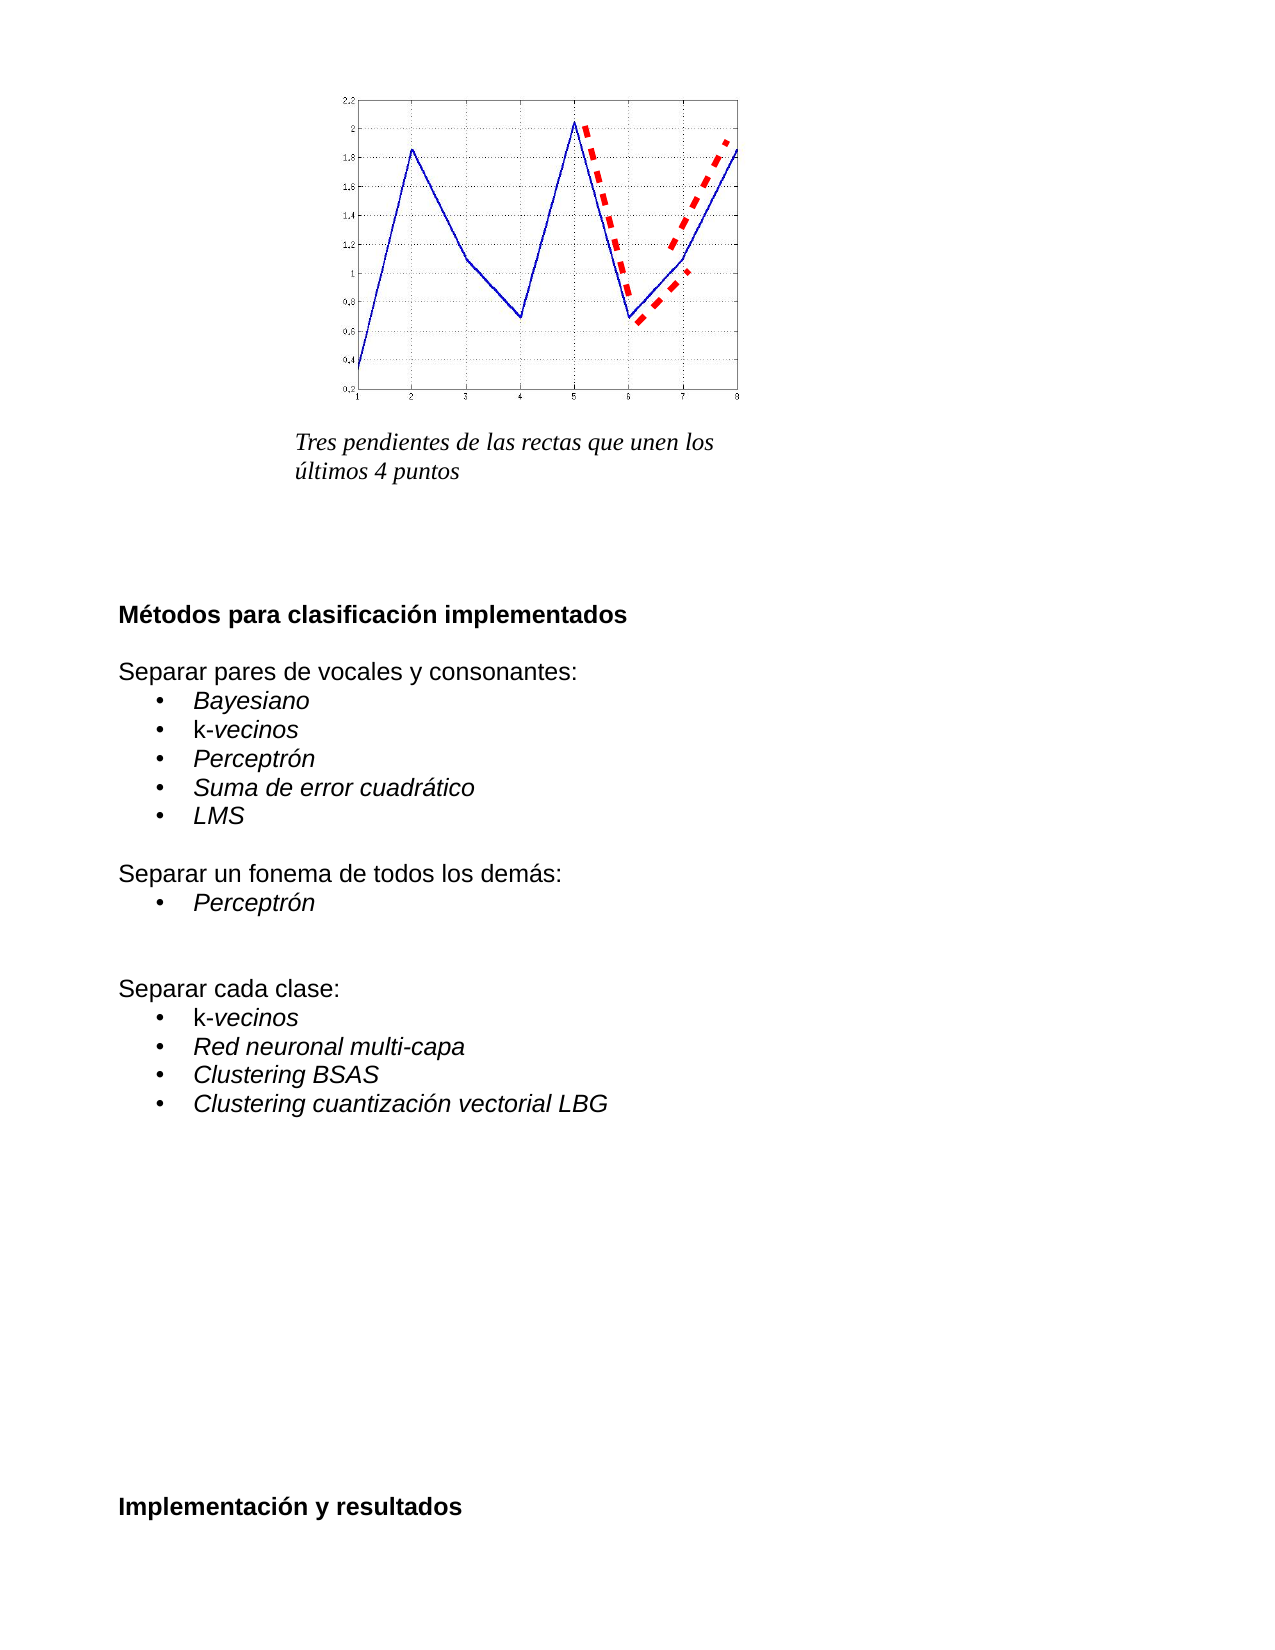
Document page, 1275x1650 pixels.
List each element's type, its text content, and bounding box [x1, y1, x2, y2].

list Red neuronal multi-capa [156, 1032, 1157, 1061]
list Perceptrón [156, 888, 1157, 917]
picture [294, 73, 784, 427]
list LMS [156, 801, 1157, 830]
list Perceptrón [156, 744, 1157, 772]
list k-vecinos [156, 715, 1157, 744]
list Bayesiano [156, 686, 1157, 715]
list k-vecinos [156, 1003, 1157, 1032]
text Separar pares de vocales y consonantes: [118, 657, 1157, 686]
list Clustering cuantización vectorial LBG [156, 1089, 1157, 1118]
text Métodos para clasificación implementados [118, 600, 1157, 628]
list Suma de error cuadrático [156, 772, 1157, 801]
text Separar cada clase: [118, 974, 1157, 1003]
list Clustering BSAS [156, 1061, 1157, 1089]
text Separar un fonema de todos los demás: [118, 859, 1157, 888]
text Implementación y resultados [118, 1492, 1157, 1521]
text Tres pendientes de las rectas que unen los últimos 4 puntos [294, 427, 783, 485]
